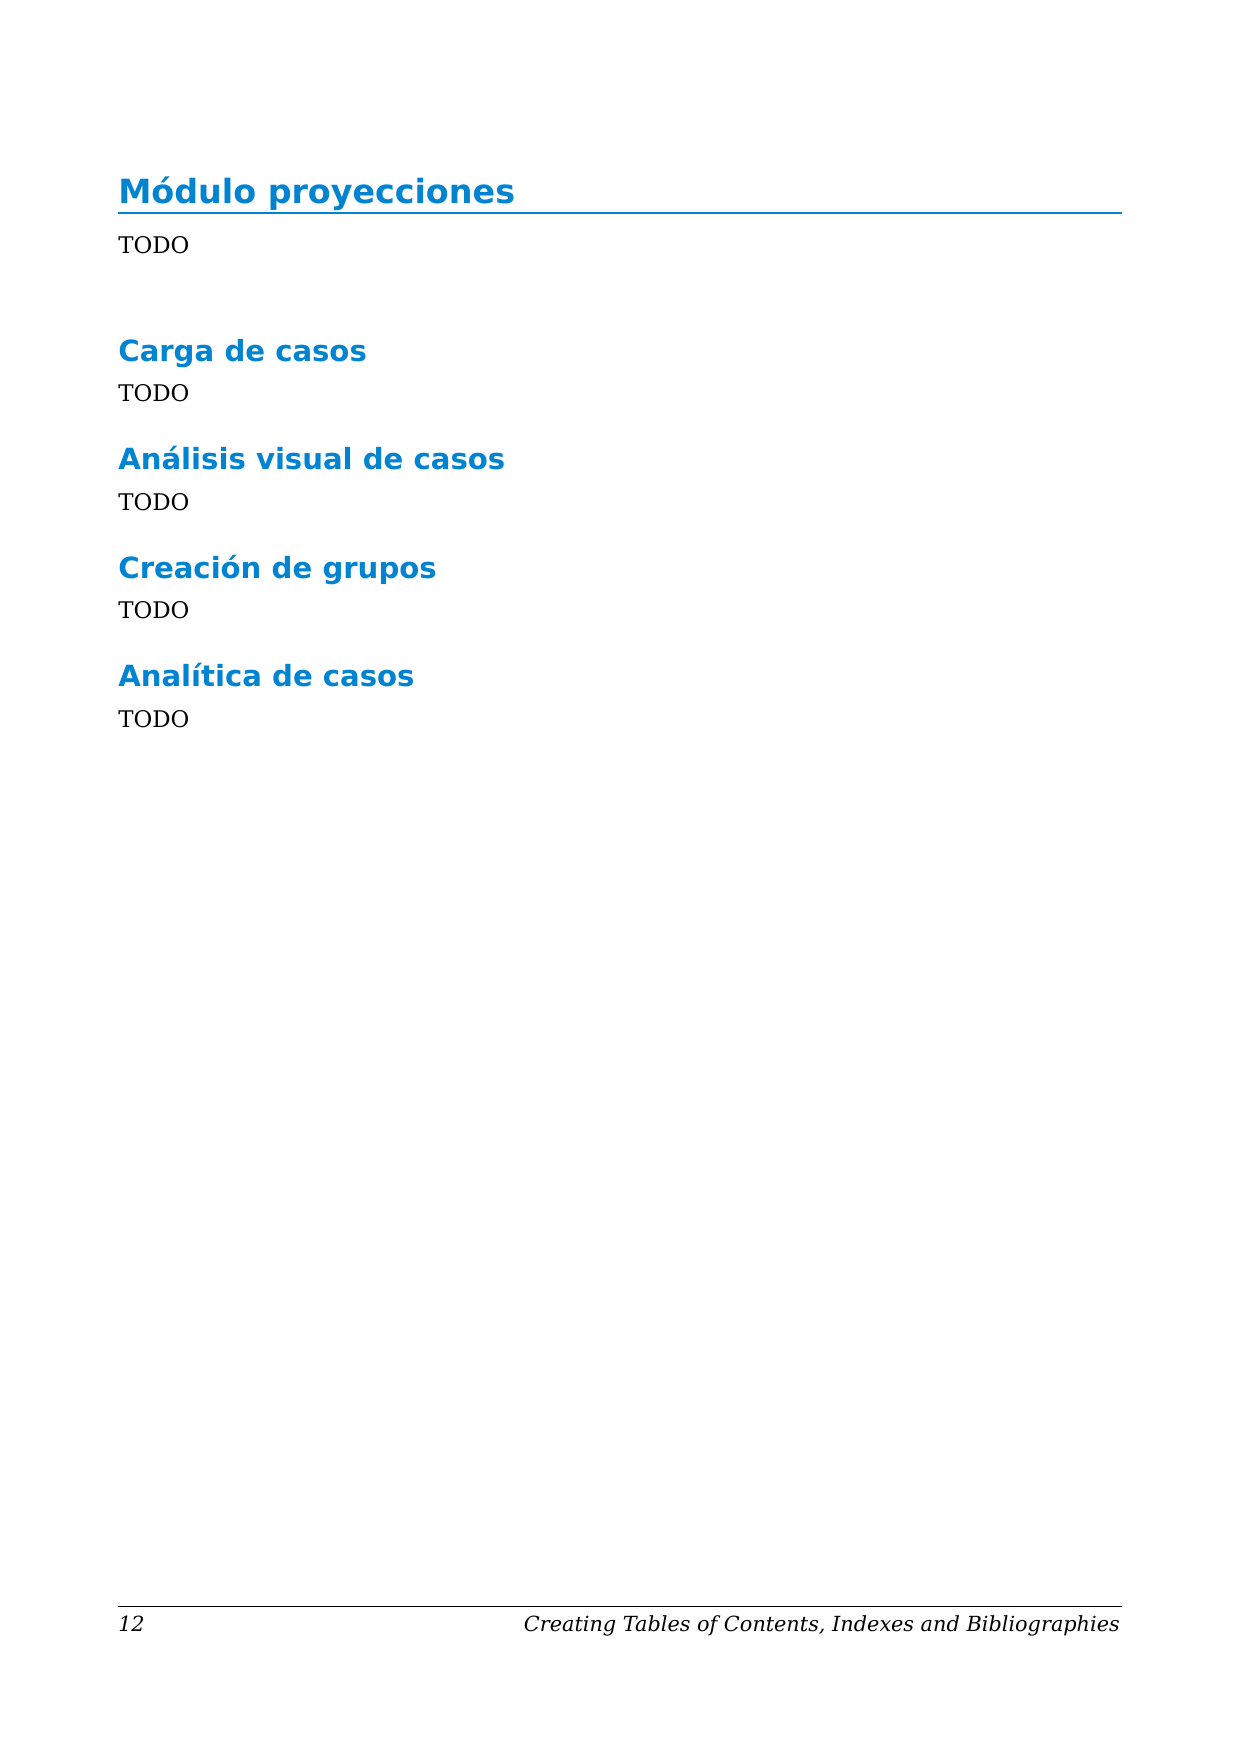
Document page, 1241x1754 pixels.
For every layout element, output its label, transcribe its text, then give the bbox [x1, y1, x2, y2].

subtitle Módulo proyecciones [118, 173, 1122, 212]
text TODO [118, 489, 1122, 515]
text TODO [118, 380, 1122, 407]
subtitle Analítica de casos [118, 659, 1122, 693]
subtitle Carga de casos [118, 334, 1122, 368]
text TODO [118, 232, 1122, 259]
text TODO [118, 597, 1122, 624]
subtitle Análisis visual de casos [118, 442, 1122, 476]
subtitle Creación de grupos [118, 551, 1122, 585]
text TODO [118, 706, 1122, 732]
